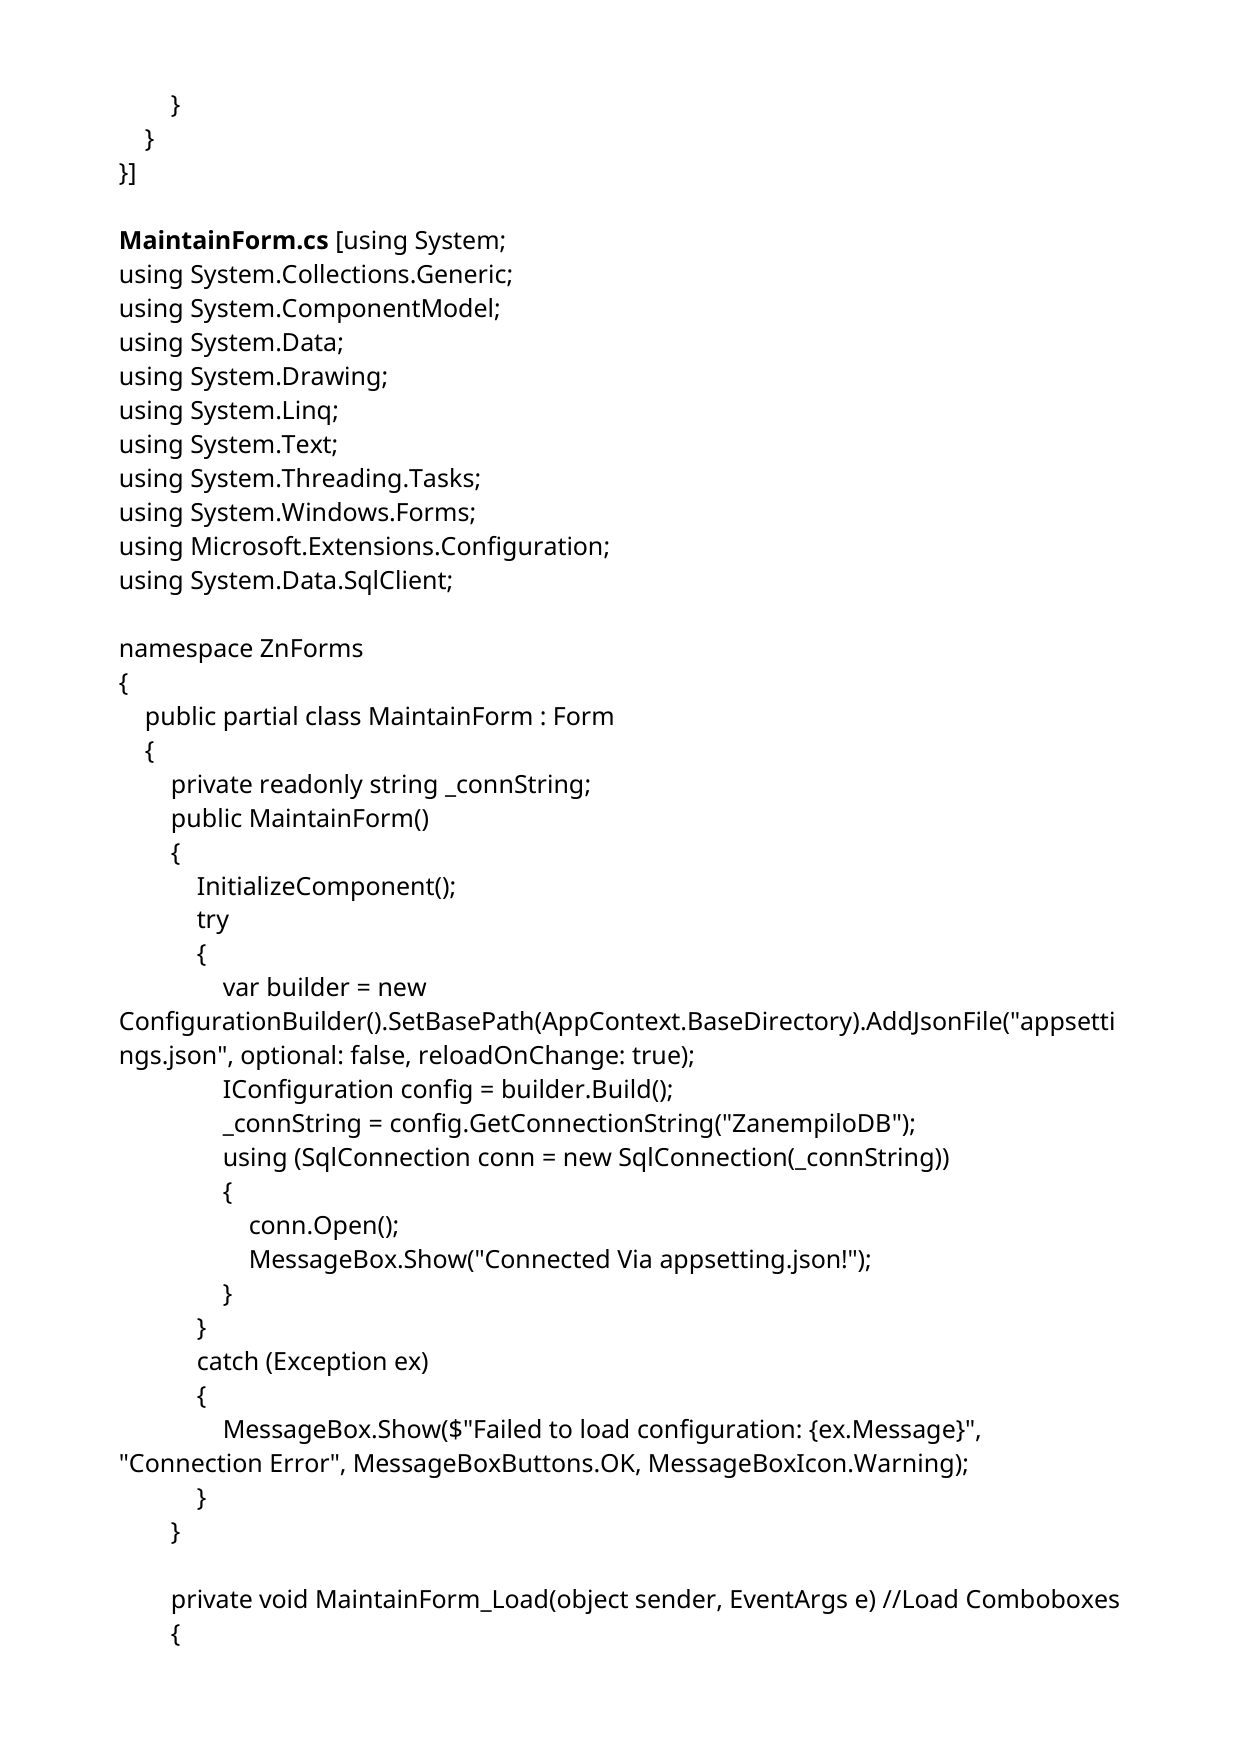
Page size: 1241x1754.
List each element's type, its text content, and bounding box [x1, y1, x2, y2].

text { [119, 1378, 1121, 1412]
text { [119, 1174, 1121, 1208]
text using System.Linq; [119, 393, 1121, 427]
text try [119, 902, 1121, 936]
text }] [119, 155, 1121, 189]
text using System.Threading.Tasks; [119, 461, 1121, 495]
text using System.Drawing; [119, 359, 1121, 393]
text using Microsoft.Extensions.Configuration; [119, 529, 1121, 563]
text using System.Data.SqlClient; [119, 563, 1121, 597]
text } [119, 87, 1121, 121]
text { [119, 733, 1121, 767]
text private void MaintainForm_Load(object sender, EventArgs e) //Load Comboboxes [119, 1582, 1121, 1616]
text } [119, 1480, 1121, 1514]
text { [119, 665, 1121, 699]
text { [119, 1616, 1121, 1649]
text catch (Exception ex) [119, 1344, 1121, 1378]
text public partial class MaintainForm : Form [119, 699, 1121, 733]
text using (SqlConnection conn = new SqlConnection(_connString)) [119, 1140, 1121, 1174]
text MaintainForm.cs [using System; [119, 223, 1121, 257]
text InitializeComponent(); [119, 868, 1121, 902]
text IConfiguration config = builder.Build(); [119, 1072, 1121, 1106]
text using System.Collections.Generic; [119, 257, 1121, 291]
text _connString = config.GetConnectionString("ZanempiloDB"); [119, 1106, 1121, 1140]
text private readonly string _connString; [119, 767, 1121, 801]
text using System.ComponentModel; [119, 291, 1121, 325]
text using System.Windows.Forms; [119, 495, 1121, 529]
text { [119, 834, 1121, 868]
text } [119, 1310, 1121, 1344]
text using System.Data; [119, 325, 1121, 359]
text { [119, 936, 1121, 970]
text MessageBox.Show("Connected Via appsetting.json!"); [119, 1242, 1121, 1276]
text public MaintainForm() [119, 801, 1121, 834]
text } [119, 1514, 1121, 1548]
text } [119, 121, 1121, 155]
text MessageBox.Show($"Failed to load configuration: {ex.Message}", "Connection Error", MessageBoxButtons.OK, MessageBoxIcon.Warning); [119, 1412, 1121, 1480]
text namespace ZnForms [119, 631, 1121, 665]
text using System.Text; [119, 427, 1121, 461]
text conn.Open(); [119, 1208, 1121, 1242]
text var builder = new ConfigurationBuilder().SetBasePath(AppContext.BaseDirectory).AddJsonFile("appsettings.json", optional: false, reloadOnChange: true); [119, 970, 1121, 1072]
text } [119, 1276, 1121, 1310]
